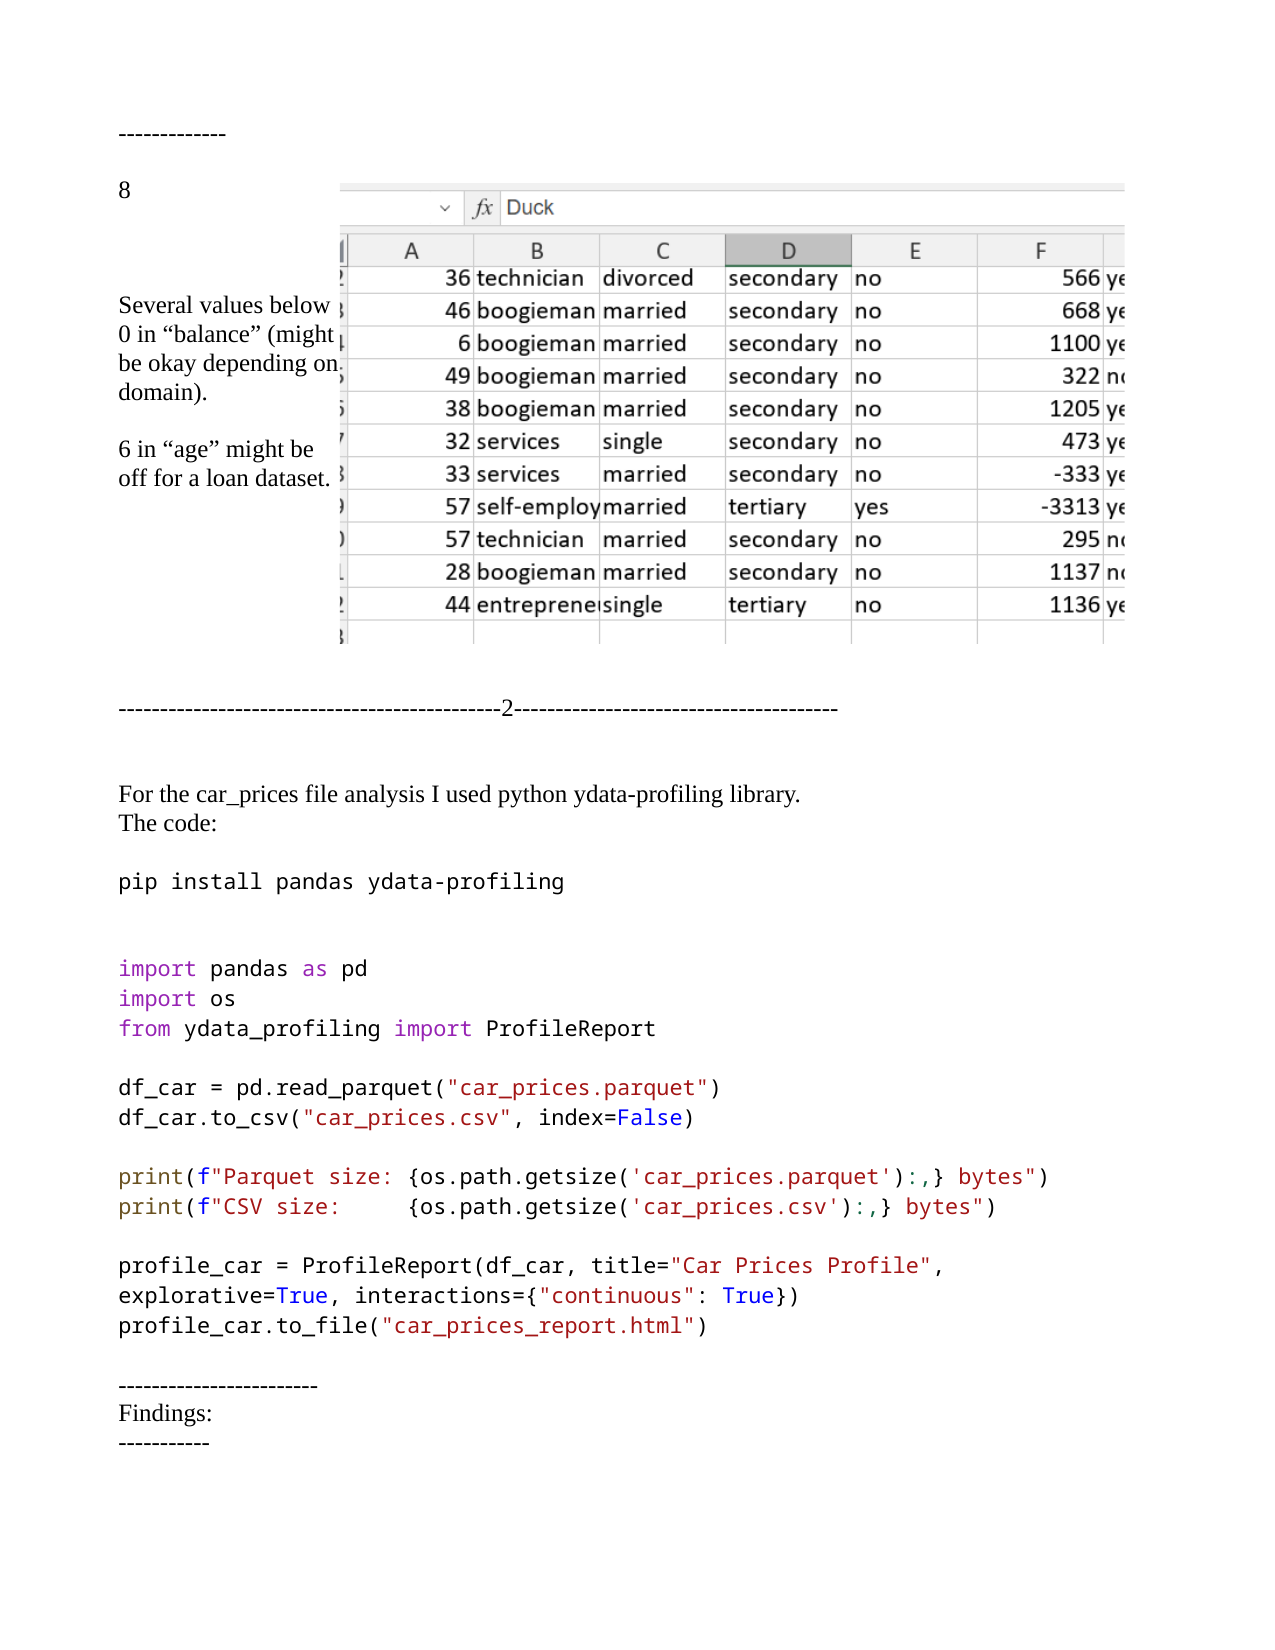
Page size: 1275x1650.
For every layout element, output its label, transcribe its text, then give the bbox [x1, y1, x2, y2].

text print(f"Parquet size: {os.path.getsize('car_prices.parquet'):,} bytes") [118, 1161, 1157, 1191]
text print(f"CSV size: {os.path.getsize('car_prices.csv'):,} bytes") [118, 1191, 1157, 1221]
text profile_car = ProfileReport(df_car, title="Car Prices Profile", explorative=True, interactions={"continuous": True}) [118, 1251, 1157, 1310]
text ------------- [118, 118, 1157, 147]
text ----------- [118, 1427, 1157, 1456]
text from ydata_profiling import ProfileReport [118, 1012, 1157, 1042]
text [1125, 291, 1157, 406]
text Findings: [118, 1398, 1157, 1427]
text df_car = pd.read_parquet("car_prices.parquet") [118, 1072, 1157, 1102]
text 8 [118, 176, 1157, 204]
text profile_car.to_file("car_prices_report.html") [118, 1310, 1157, 1340]
text The code: [118, 808, 1157, 837]
text df_car.to_csv("car_prices.csv", index=False) [118, 1102, 1157, 1132]
text ----------------------------------------------2--------------------------------------- [118, 693, 1157, 722]
text ------------------------ [118, 1370, 1157, 1398]
text pip install pandas ydata-profiling [118, 866, 1157, 895]
text 6 in “age” might be off for a loan dataset. [118, 434, 339, 492]
text import pandas as pd [118, 924, 1157, 983]
text import os [118, 983, 1157, 1012]
text Several values below 0 in “balance” (might be okay depending on domain). [118, 291, 339, 406]
picture [339, 183, 1125, 644]
text For the car_prices file analysis I used python ydata-profiling library. [118, 779, 1157, 808]
text [1125, 434, 1157, 492]
